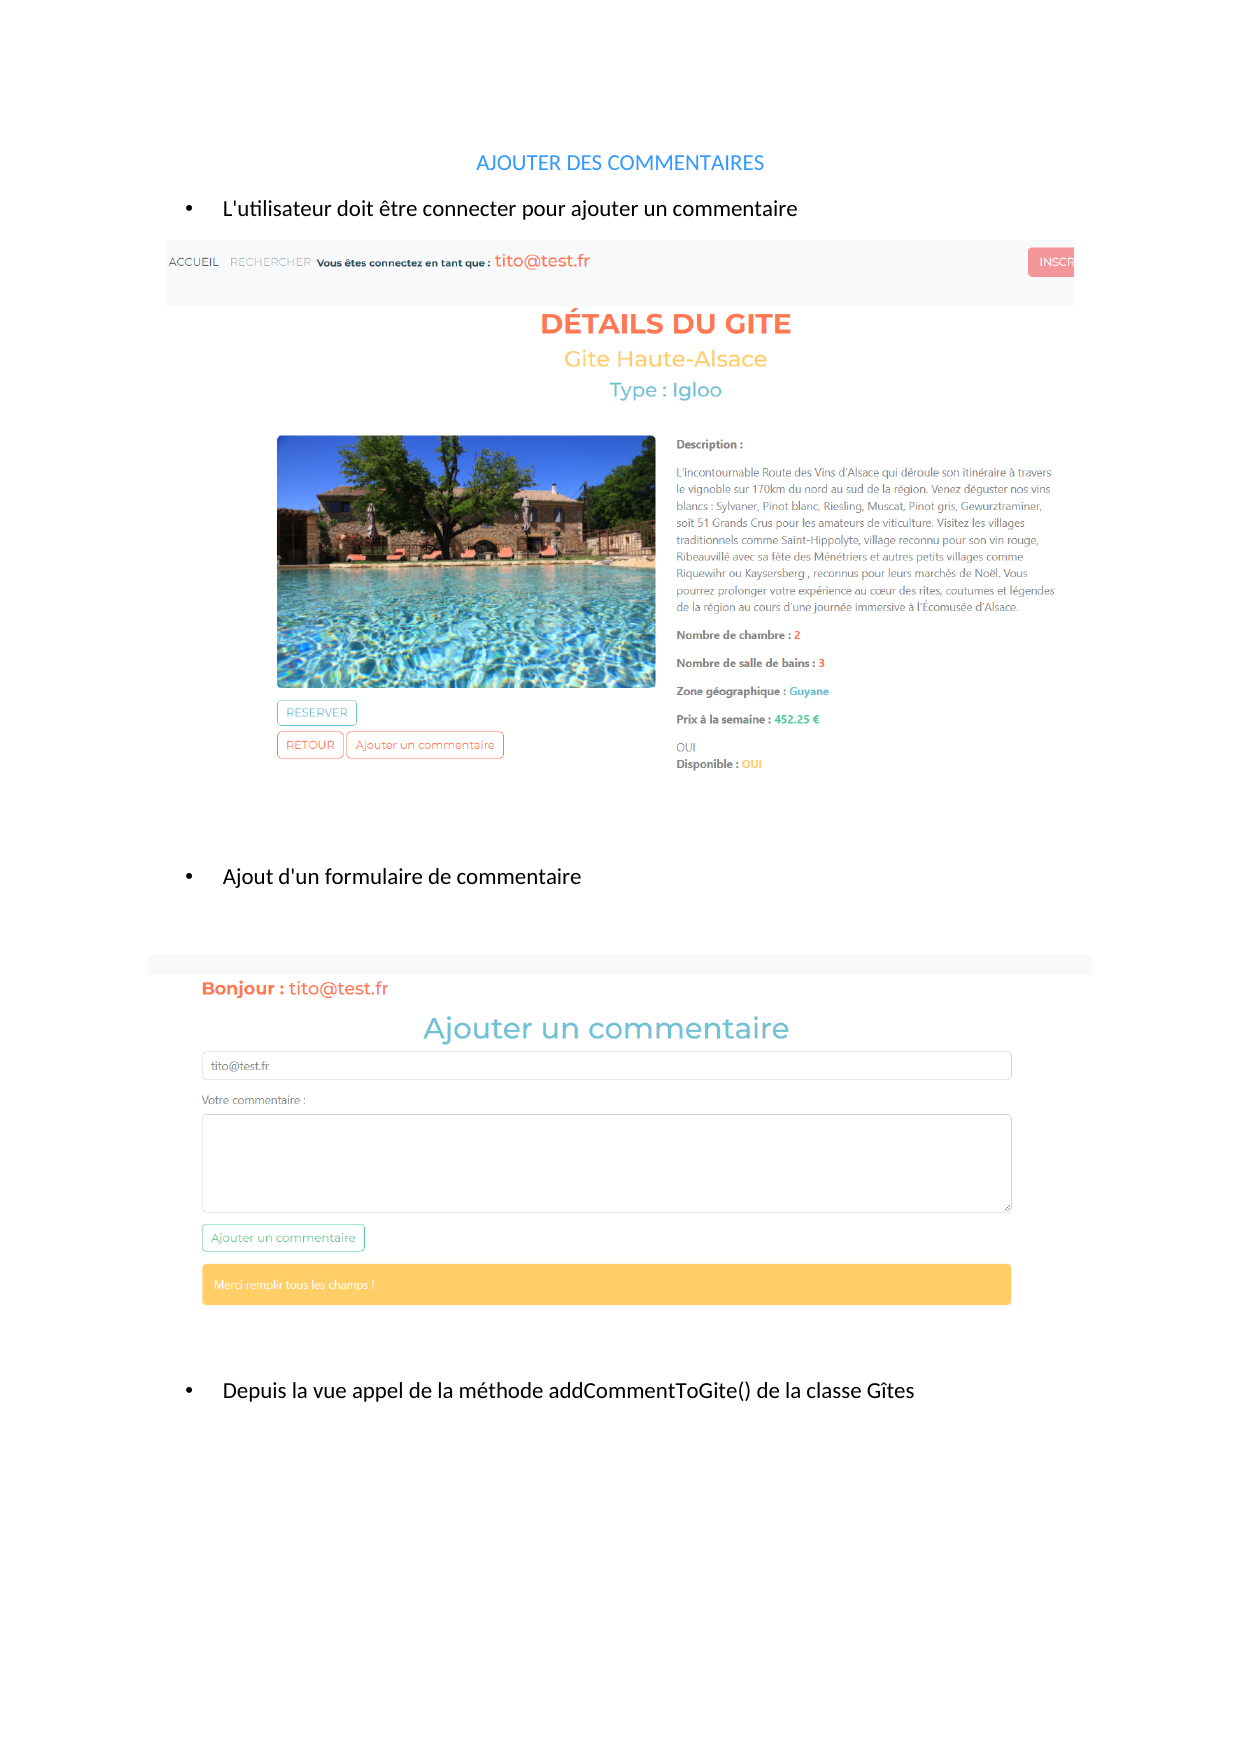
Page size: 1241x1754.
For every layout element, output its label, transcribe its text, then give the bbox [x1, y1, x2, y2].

list L'utilisateur doit être connecter pour ajouter un commentaire [185, 194, 1093, 222]
list Depuis la vue appel de la méthode addCommentToGite() de la classe Gîtes [185, 1377, 1093, 1405]
list Ajout d'un formulaire de commentaire [185, 862, 1093, 890]
text AJOUTER DES COMMENTAIRES [148, 148, 1093, 176]
picture [166, 240, 1074, 776]
picture [147, 955, 1093, 1339]
